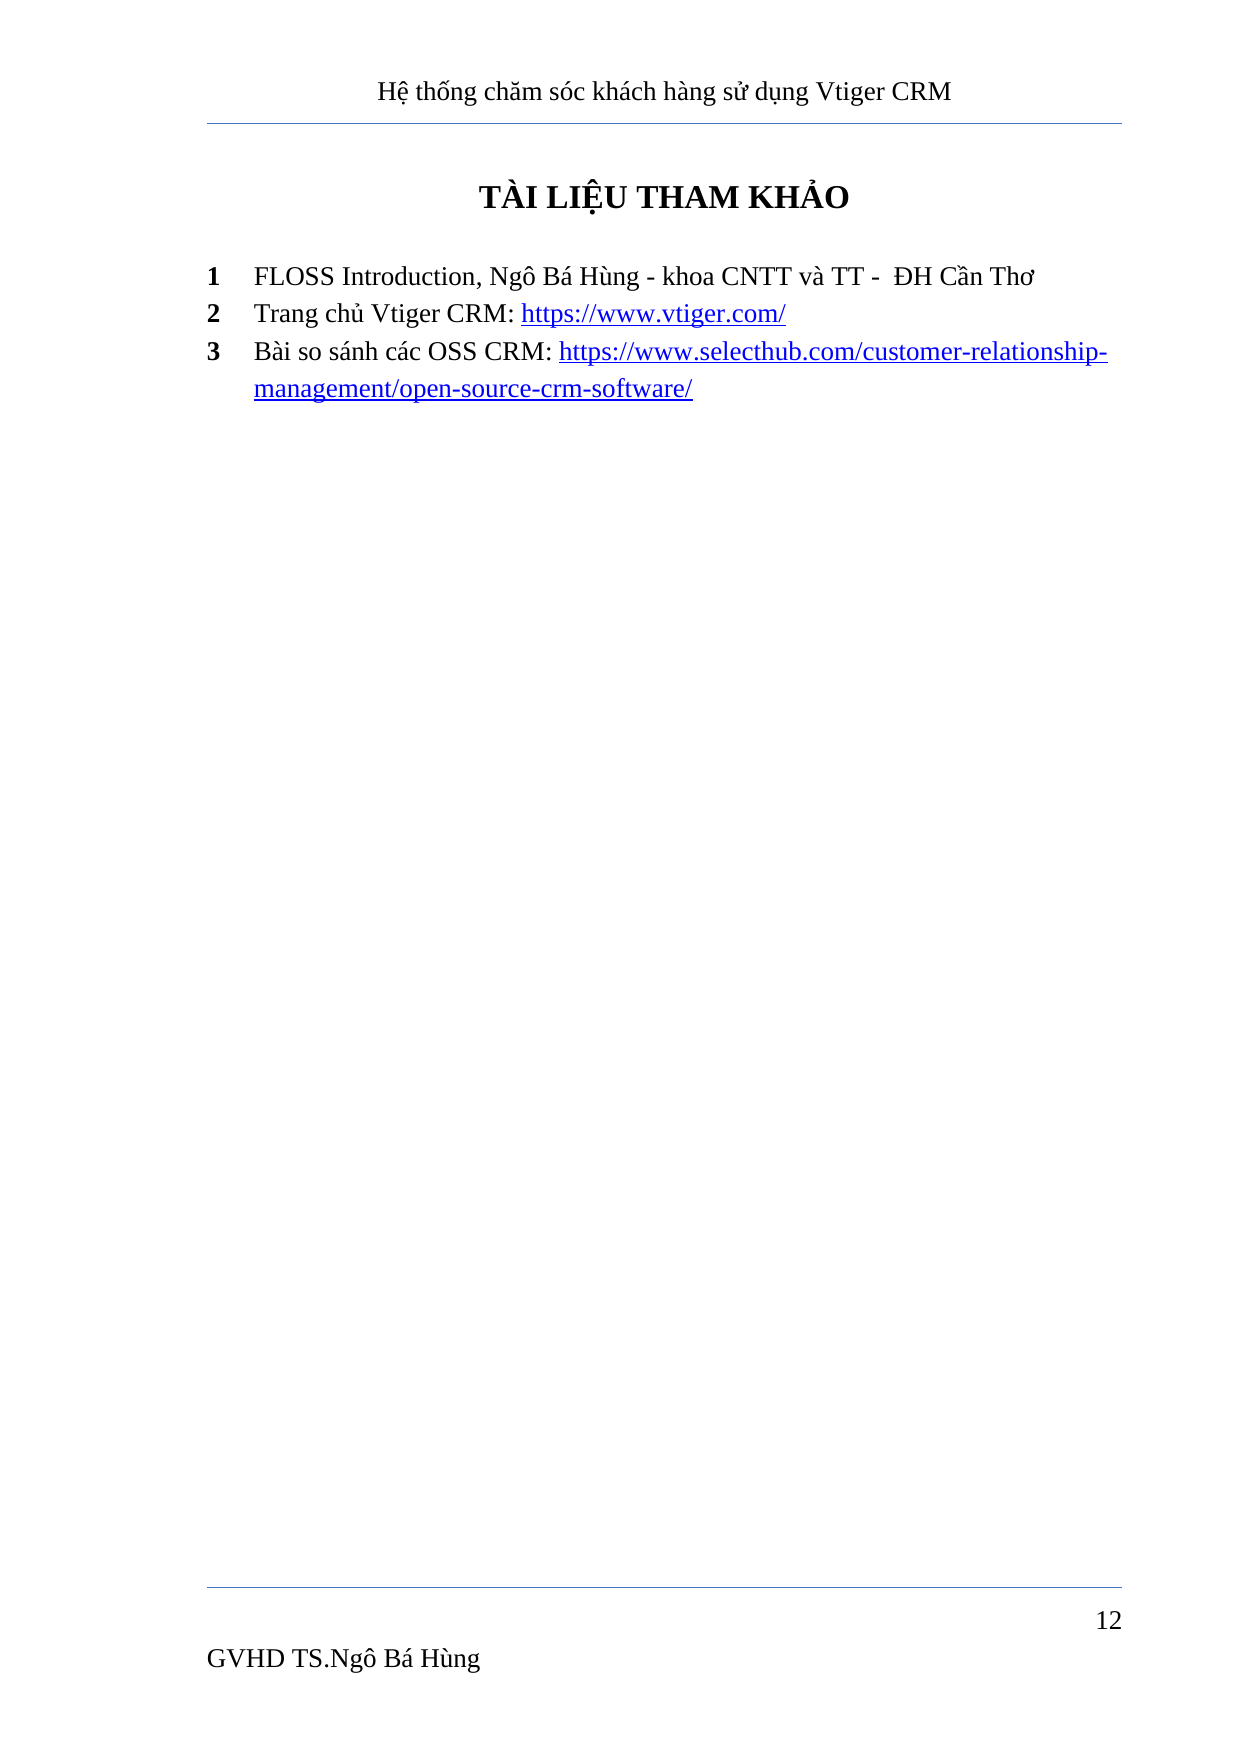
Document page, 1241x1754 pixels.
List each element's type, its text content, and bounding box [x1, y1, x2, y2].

list FLOSS Introduction, Ngô Bá Hùng - khoa CNTT và TT - ĐH Cần Thơ [207, 260, 1122, 291]
list Bài so sánh các OSS CRM: https://www.selecthub.com/customer-relationship-management/open-source-crm-software/ [207, 335, 1122, 403]
list Trang chủ Vtiger CRM: https://www.vtiger.com/ [207, 297, 1122, 329]
subtitle TÀI LIỆU THAM KHẢO [207, 177, 1122, 215]
